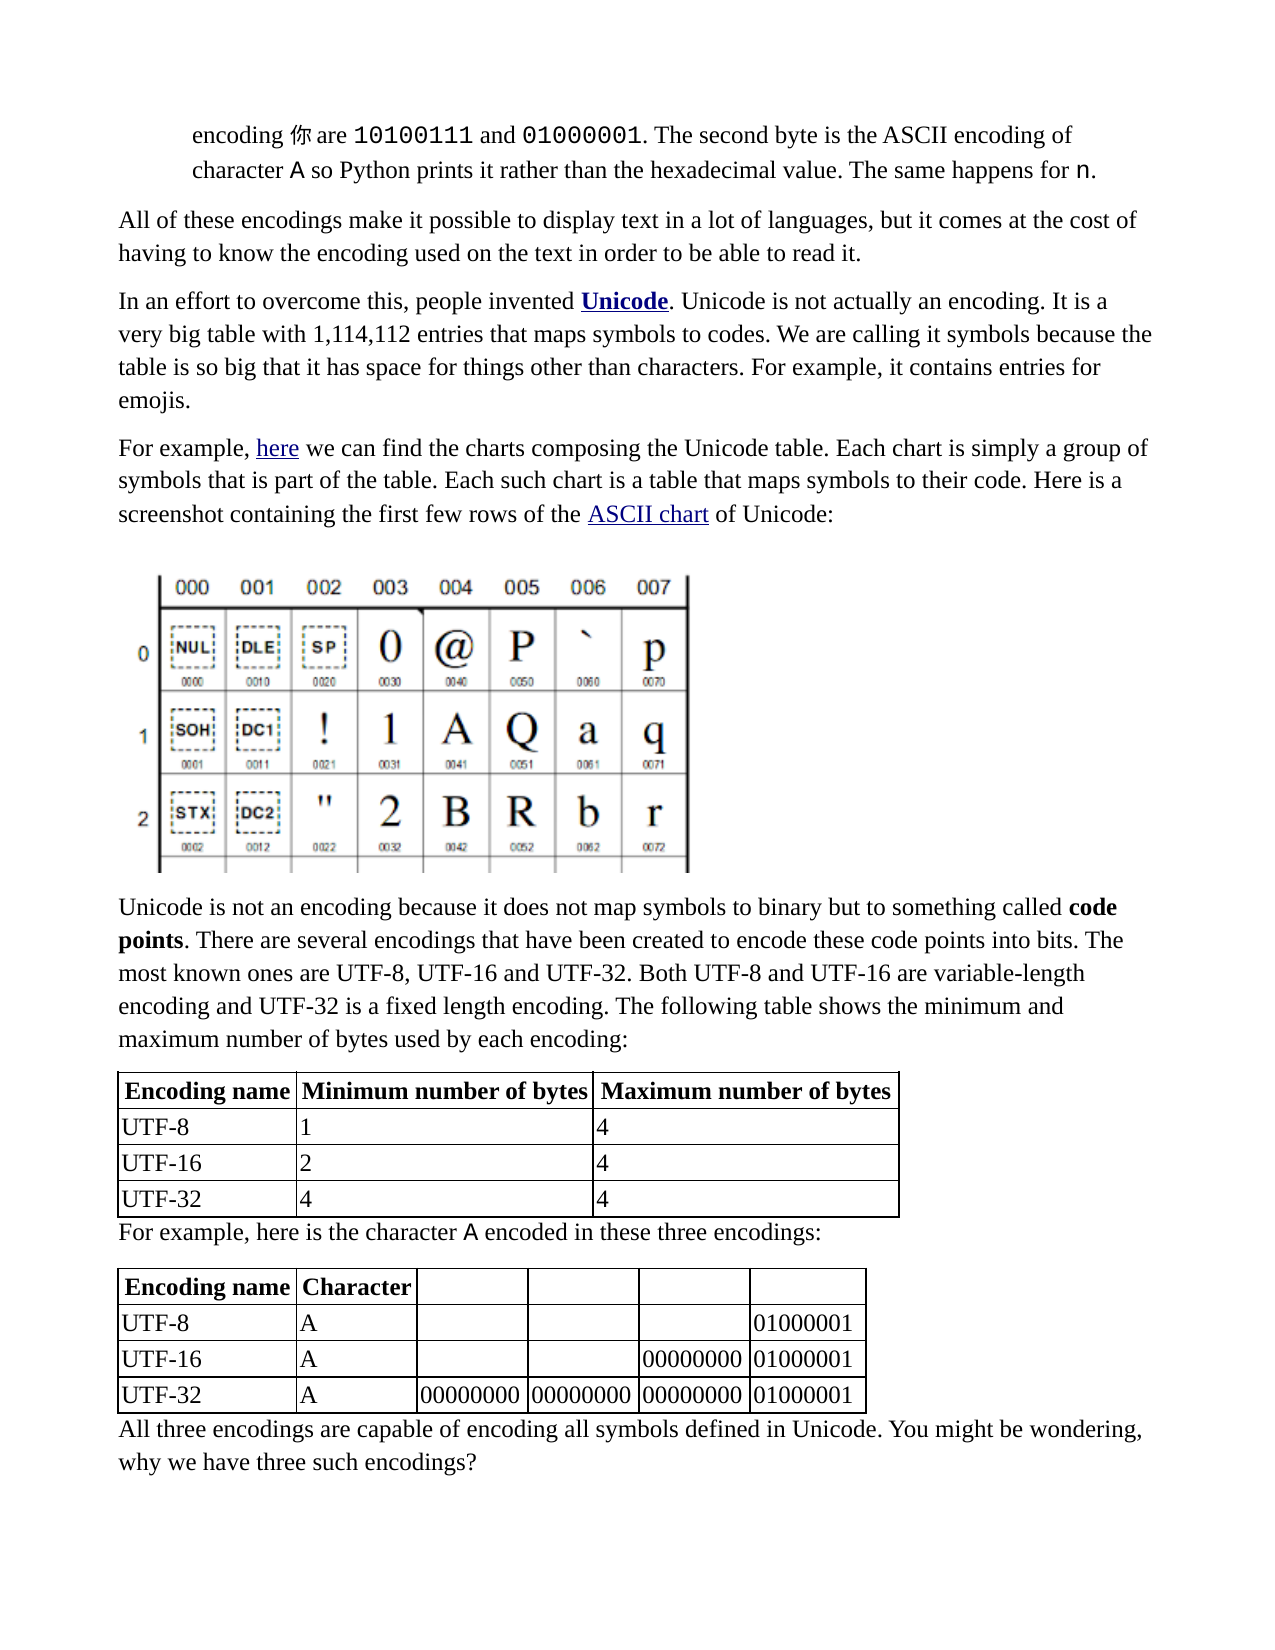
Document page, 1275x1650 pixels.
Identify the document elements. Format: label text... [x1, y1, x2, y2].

table_header Encoding name [119, 1073, 296, 1107]
table_cell UTF-16 [119, 1341, 296, 1376]
table_cell [418, 1305, 527, 1340]
table_cell [418, 1341, 527, 1376]
table_header Maximum number of bytes [594, 1073, 898, 1107]
table_cell 00000000 [640, 1378, 749, 1412]
table_cell 1 [297, 1109, 592, 1144]
table_cell A [297, 1341, 416, 1376]
table_cell 4 [594, 1181, 898, 1216]
text All three encodings are capable of encoding all symbols defined in Unicode. You might be wondering, why we have three such encodings? [118, 1414, 1157, 1475]
text Unicode is not an encoding because it does not map symbols to binary but to something called code points. There are several encodings that have been created to encode these code points into bits. The most known ones are UTF-8, UTF-16 and UTF-32. Both UTF-8 and UTF-16 are variable-length encoding and UTF-32 is a fixed length encoding. The following table shows the minimum and maximum number of bytes used by each encoding: [118, 892, 1157, 1052]
table_header Minimum number of bytes [297, 1073, 592, 1107]
table_cell 01000001 [751, 1341, 865, 1376]
table_cell 4 [594, 1145, 898, 1180]
table_header [418, 1269, 527, 1304]
table_cell A [297, 1378, 416, 1412]
table_header Encoding name [119, 1269, 296, 1304]
table_cell 01000001 [751, 1378, 865, 1412]
table_cell [529, 1305, 638, 1340]
table_cell 01000001 [751, 1305, 865, 1340]
table_cell UTF-32 [119, 1181, 296, 1216]
table_header Character [297, 1269, 416, 1304]
table_cell UTF-16 [119, 1145, 296, 1180]
table_cell 4 [297, 1181, 592, 1216]
table_cell UTF-32 [119, 1378, 296, 1412]
table_cell 2 [297, 1145, 592, 1180]
table_cell [529, 1341, 638, 1376]
list encoding 你 are 10100111 and 01000001. The second byte is the ASCII encoding of character A so Python prints it rather than the hexadecimal value. The same happens for n. [162, 118, 1157, 186]
text For example, here we can find the charts composing the Unicode table. Each chart is simply a group of symbols that is part of the table. Each such chart is a table that maps symbols to their code. Here is a screenshot containing the first few rows of the ASCII chart of Unicode: [118, 433, 1157, 527]
table_cell 00000000 [529, 1378, 638, 1412]
picture [118, 546, 726, 873]
table_header [640, 1269, 749, 1304]
table_cell 00000000 [418, 1378, 527, 1412]
table_header [751, 1269, 865, 1304]
table_cell UTF-8 [119, 1305, 296, 1340]
table_cell UTF-8 [119, 1109, 296, 1144]
table_cell 4 [594, 1109, 898, 1144]
text In an effort to overcome this, people invented Unicode. Unicode is not actually an encoding. It is a very big table with 1,114,112 entries that maps symbols to codes. We are calling it symbols because the table is so big that it has space for things other than characters. For example, it contains entries for emojis. [118, 286, 1157, 414]
table_cell [640, 1305, 749, 1340]
table_header [529, 1269, 638, 1304]
text All of these encodings make it possible to display text in a lot of languages, but it comes at the cost of having to know the encoding used on the text in order to be able to read it. [118, 205, 1157, 267]
table_cell A [297, 1305, 416, 1340]
table_cell 00000000 [640, 1341, 749, 1376]
text For example, here is the character A encoded in these three encodings: [118, 1217, 1157, 1248]
